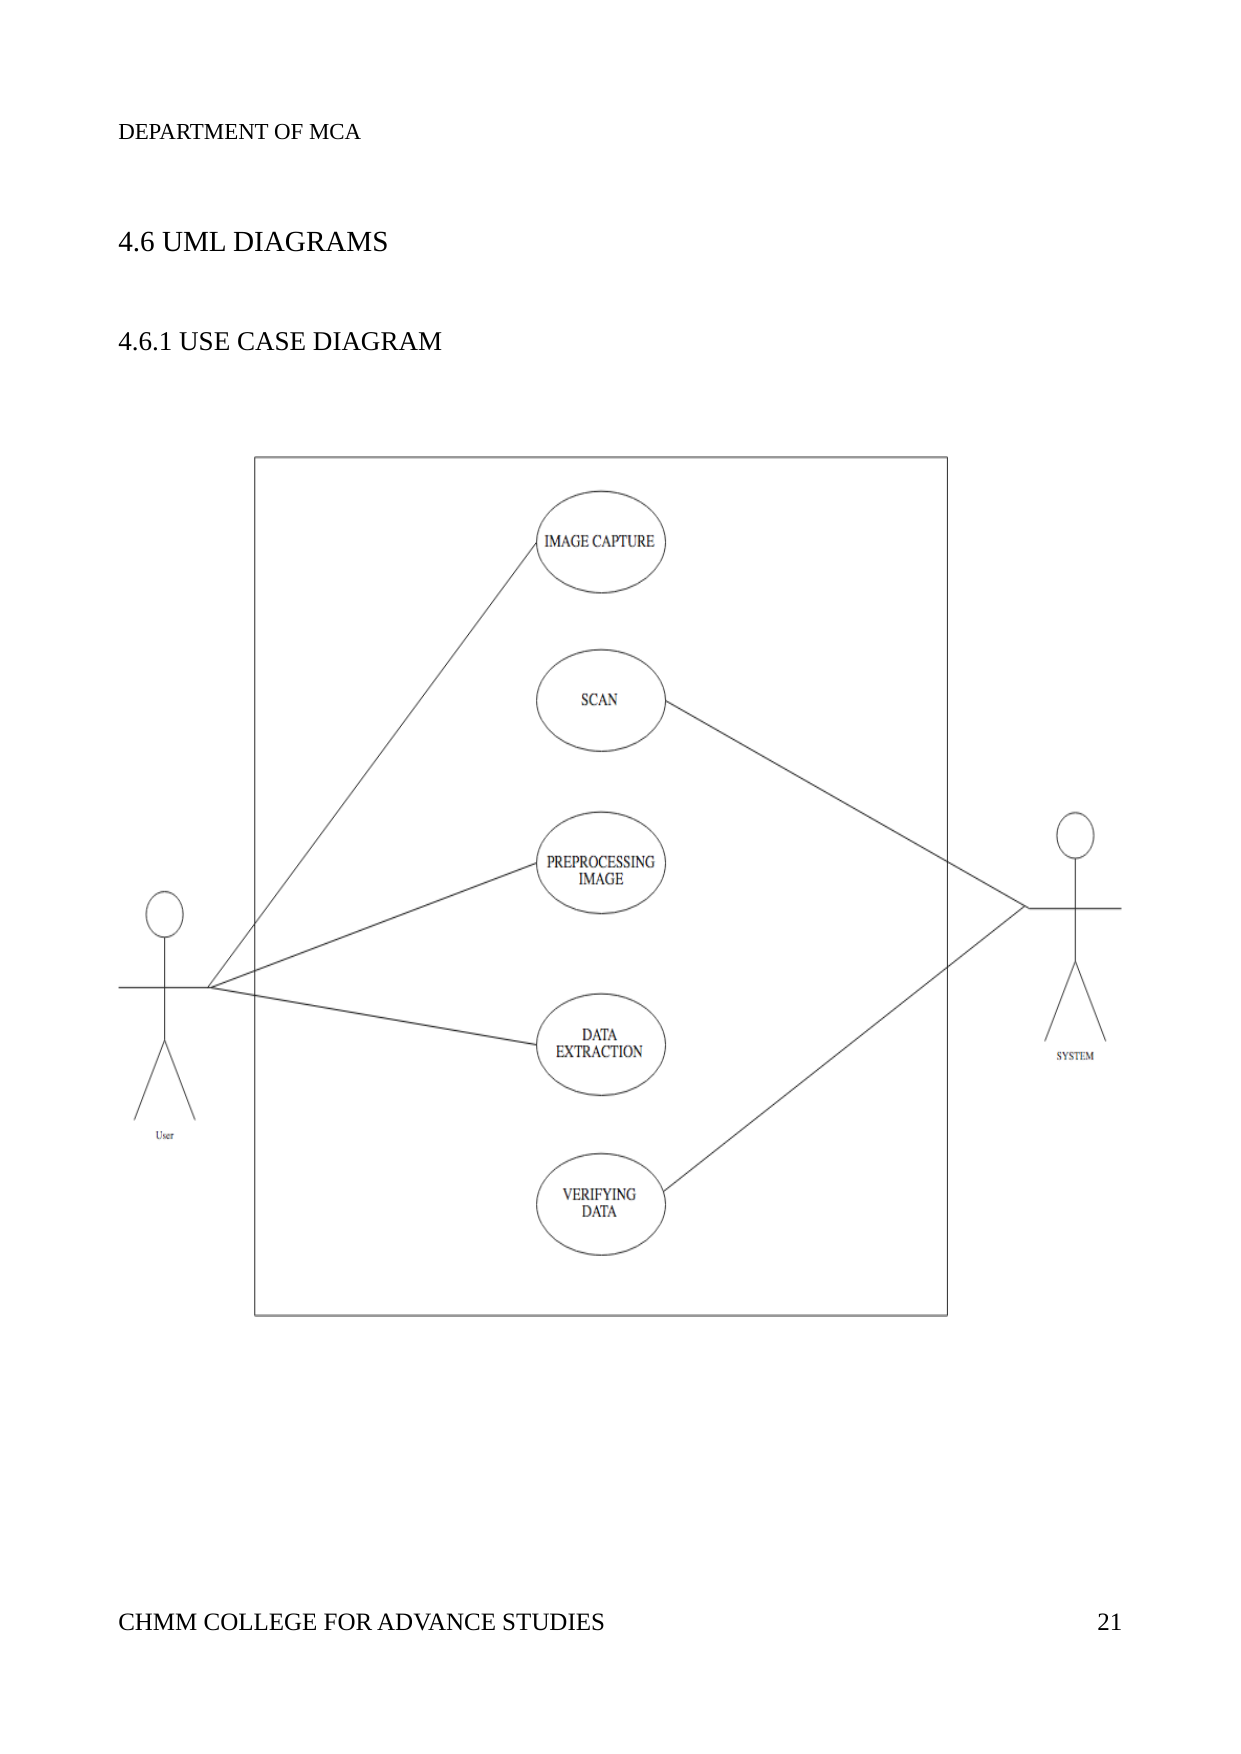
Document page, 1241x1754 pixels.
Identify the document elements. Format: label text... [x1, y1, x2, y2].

text 4.6.1 USE CASE DIAGRAM [118, 325, 1122, 356]
picture [118, 456, 1123, 1317]
text 4.6 UML DIAGRAMS [118, 224, 1122, 258]
